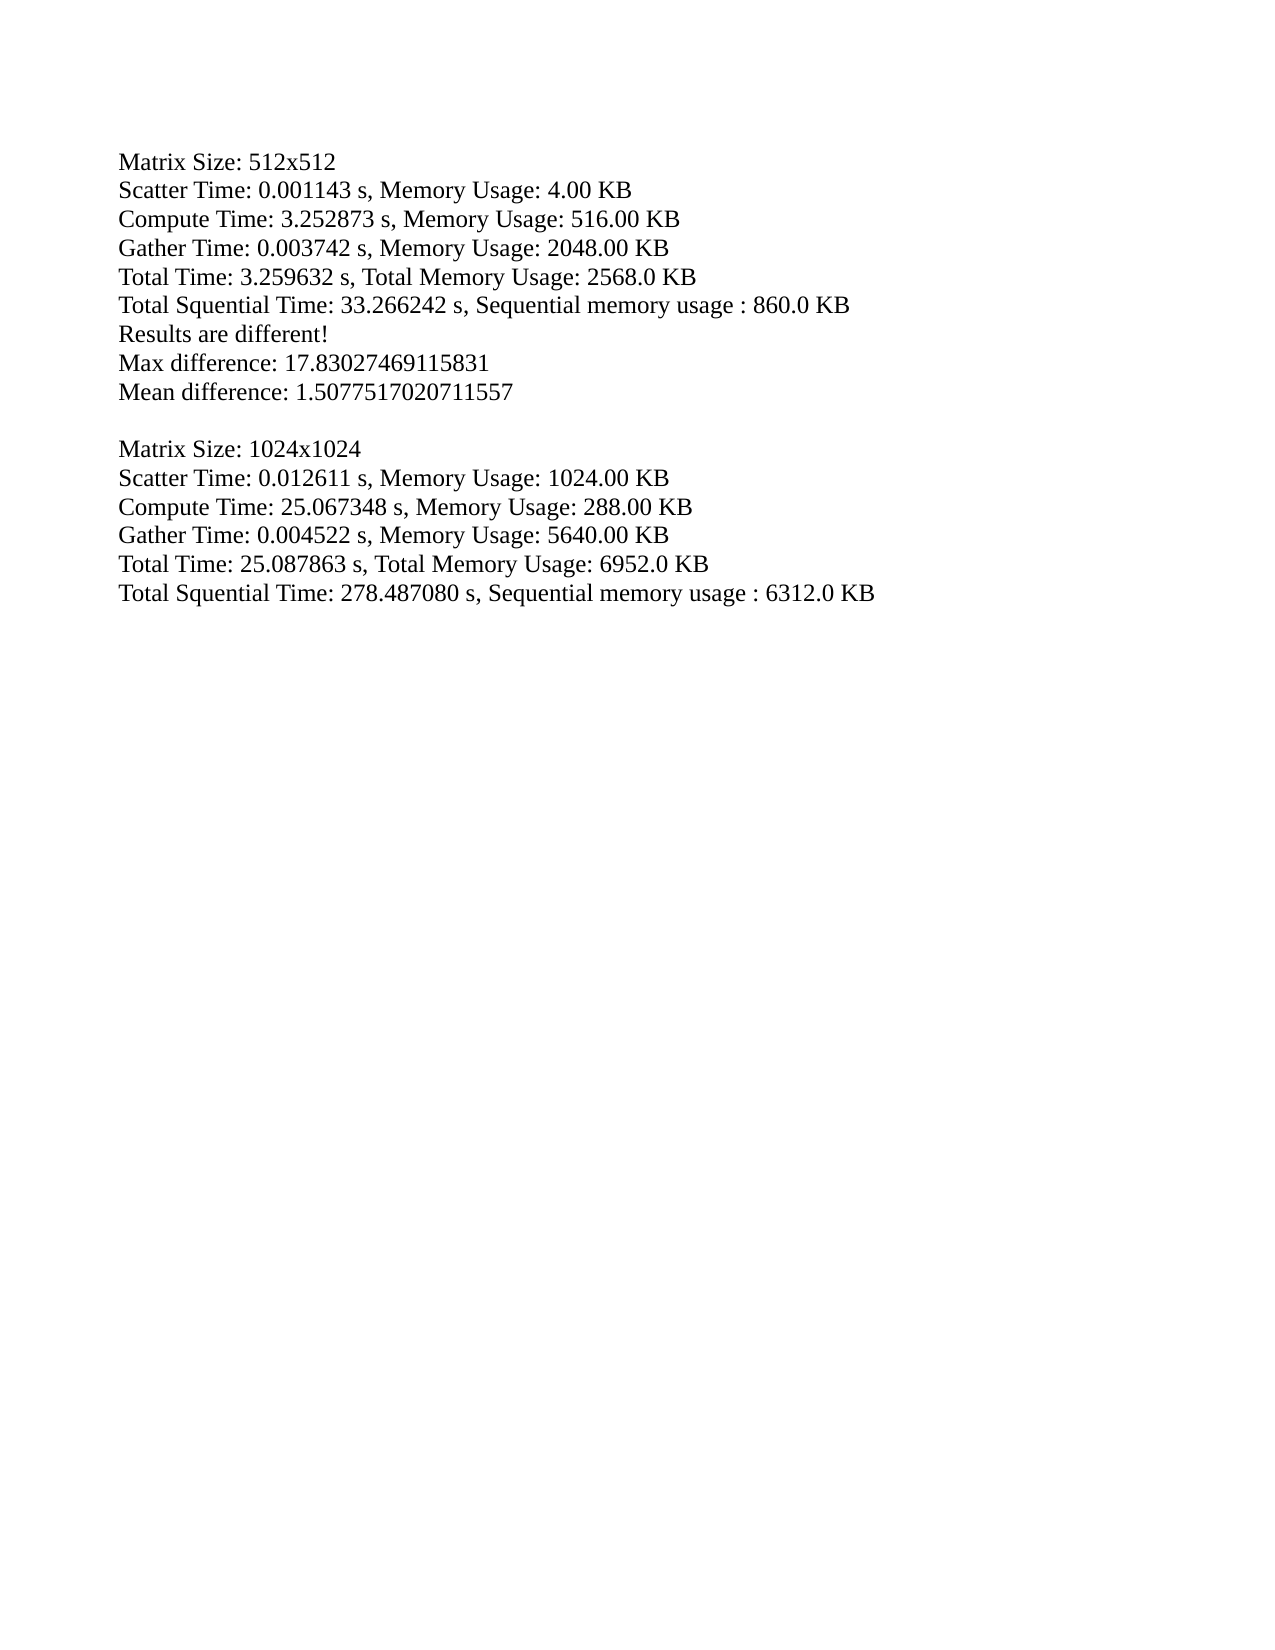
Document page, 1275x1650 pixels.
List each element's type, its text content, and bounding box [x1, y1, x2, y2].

text Scatter Time: 0.001143 s, Memory Usage: 4.00 KB [118, 176, 1157, 204]
text Results are different! [118, 319, 1157, 348]
text Total Time: 3.259632 s, Total Memory Usage: 2568.0 KB [118, 262, 1157, 291]
text Max difference: 17.83027469115831 [118, 348, 1157, 377]
text Scatter Time: 0.012611 s, Memory Usage: 1024.00 KB [118, 463, 1157, 492]
text Mean difference: 1.5077517020711557 [118, 377, 1157, 406]
text Total Squential Time: 33.266242 s, Sequential memory usage : 860.0 KB [118, 291, 1157, 319]
text Total Time: 25.087863 s, Total Memory Usage: 6952.0 KB [118, 549, 1157, 578]
text Matrix Size: 1024x1024 [118, 434, 1157, 463]
text Gather Time: 0.003742 s, Memory Usage: 2048.00 KB [118, 233, 1157, 262]
text Compute Time: 25.067348 s, Memory Usage: 288.00 KB [118, 492, 1157, 521]
text Compute Time: 3.252873 s, Memory Usage: 516.00 KB [118, 204, 1157, 233]
text Matrix Size: 512x512 [118, 147, 1157, 176]
text Total Squential Time: 278.487080 s, Sequential memory usage : 6312.0 KB [118, 578, 1157, 607]
text Gather Time: 0.004522 s, Memory Usage: 5640.00 KB [118, 521, 1157, 549]
